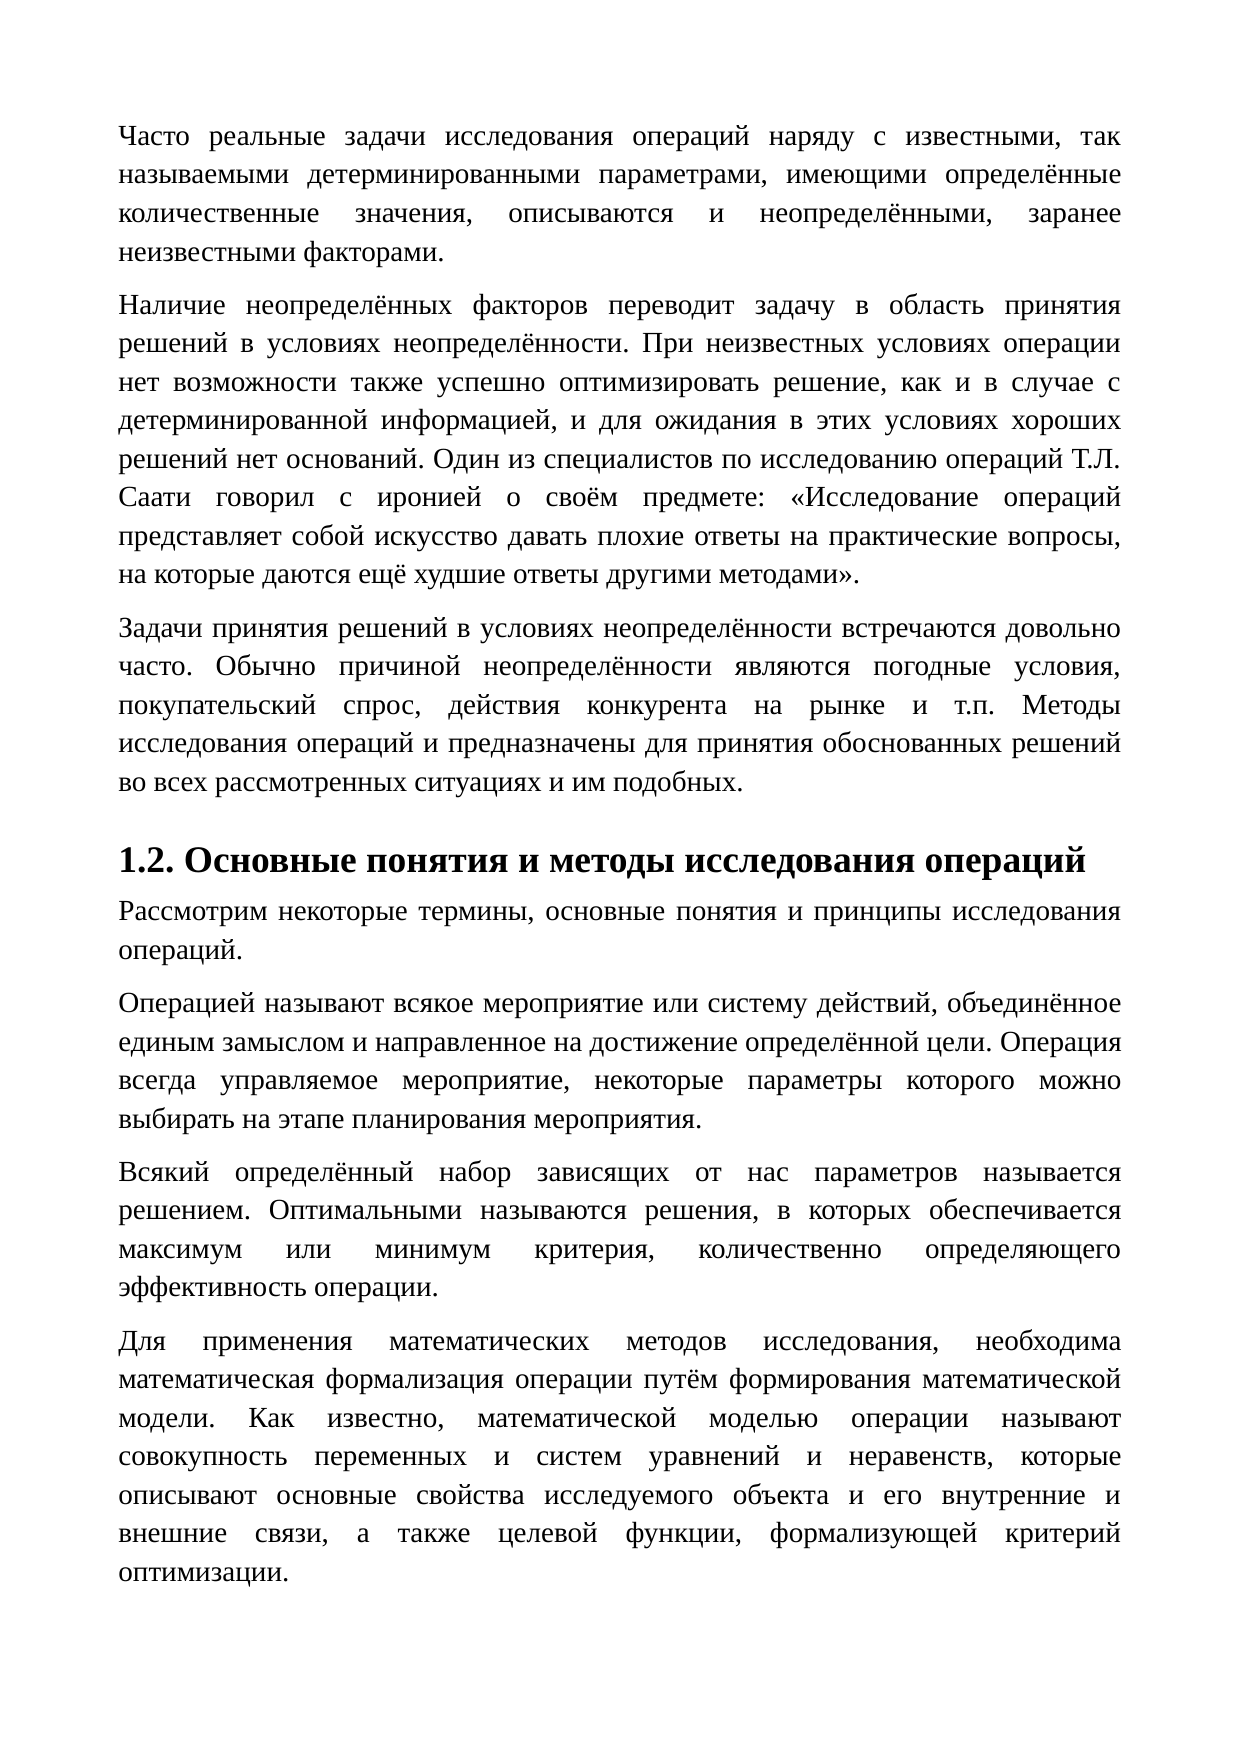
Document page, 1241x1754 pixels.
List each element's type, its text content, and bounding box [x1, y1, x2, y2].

text Всякий определённый набор зависящих от нас параметров называется решением. Оптимальными называются решения, в которых обеспечивается максимум или минимум критерия, количественно определяющего эффективность операции. [118, 1154, 1122, 1303]
text Часто реальные задачи исследования операций наряду с известными, так называемыми детерминированными параметрами, имеющими определённые количественные значения, описываются и неопределёнными, заранее неизвестными факторами. [118, 118, 1122, 267]
text Для применения математических методов исследования, необходима математическая формализация операции путём формирования математической модели. Как известно, математической моделью операции называют совокупность переменных и систем уравнений и неравенств, которые описывают основные свойства исследуемого объекта и его внутренние и внешние связи, а также целевой функции, формализующей критерий оптимизации. [118, 1323, 1122, 1587]
text Рассмотрим некоторые термины, основные понятия и принципы исследования операций. [118, 893, 1122, 966]
text Операцией называют всякое мероприятие или систему действий, объединённое единым замыслом и направленное на достижение определённой цели. Операция всегда управляемое мероприятие, некоторые параметры которого можно выбирать на этапе планирования мероприятия. [118, 985, 1122, 1134]
text Задачи принятия решений в условиях неопределённости встречаются довольно часто. Обычно причиной неопределённости являются погодные условия, покупательский спрос, действия конкурента на рынке и т.п. Методы исследования операций и предназначены для принятия обоснованных решений во всех рассмотренных ситуациях и им подобных. [118, 610, 1122, 797]
subtitle 1.2. Основные понятия и методы исследования операций [118, 838, 1122, 881]
text Наличие неопределённых факторов переводит задачу в область принятия решений в условиях неопределённости. При неизвестных условиях операции нет возможности также успешно оптимизировать решение, как и в случае с детерминированной информацией, и для ожидания в этих условиях хороших решений нет оснований. Один из специалистов по исследованию операций Т.Л. Саати говорил с иронией о своём предмете: «Исследование операций представляет собой искусство давать плохие ответы на практические вопросы, на которые даются ещё худшие ответы другими методами». [118, 287, 1122, 590]
